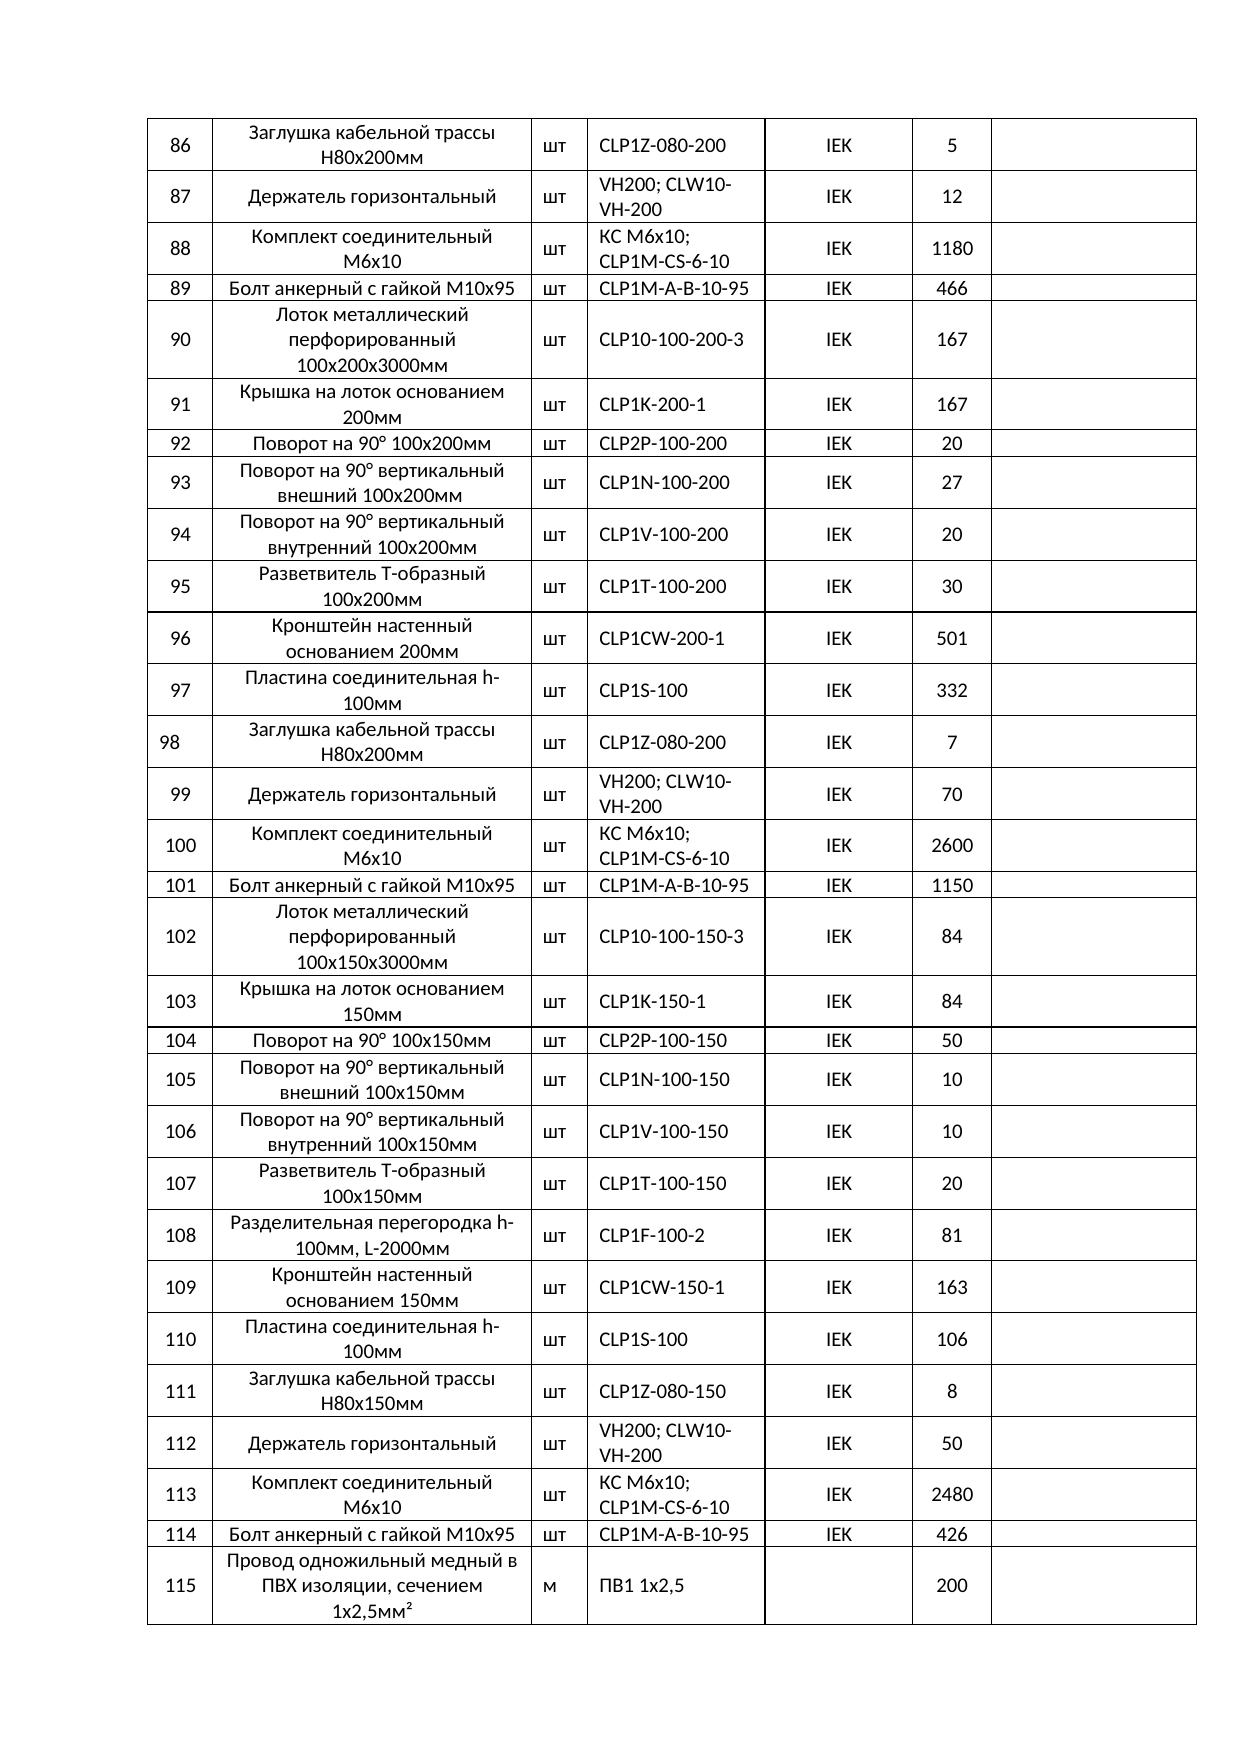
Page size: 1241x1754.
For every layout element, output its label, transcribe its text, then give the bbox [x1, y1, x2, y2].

table_cell IEK [766, 1365, 912, 1416]
table_cell Крышка на лоток основанием 200мм [213, 379, 531, 429]
table_cell Провод одножильный медный в ПВХ изоляции, сечением 1х2,5мм² [213, 1547, 531, 1623]
table_cell [992, 898, 1196, 974]
table_cell 7 [913, 716, 991, 767]
table_cell CLP10-100-150-3 [588, 898, 764, 974]
table_cell 30 [913, 561, 991, 611]
table_cell IEK [766, 664, 912, 715]
table_cell CLP1Т-100-200 [588, 561, 764, 611]
table_cell [766, 1547, 912, 1623]
table_cell [992, 223, 1196, 274]
table_cell шт [532, 1365, 587, 1416]
table_cell Комплект соединительный М6х10 [213, 820, 531, 871]
table_cell IEK [766, 820, 912, 871]
table_cell CLP1M-A-B-10-95 [588, 275, 764, 300]
table_cell [992, 1210, 1196, 1260]
table_cell 10 [913, 1106, 991, 1157]
table_cell [992, 119, 1196, 170]
table_cell шт [532, 1313, 587, 1364]
table_cell [992, 1313, 1196, 1364]
table_cell 50 [913, 1028, 991, 1053]
table_cell шт [532, 275, 587, 300]
table_cell шт [532, 509, 587, 559]
table_cell м [532, 1547, 587, 1623]
table_cell Комплект соединительный М6х10 [213, 223, 531, 274]
table_cell 70 [913, 768, 991, 819]
table_cell 1180 [913, 223, 991, 274]
table_cell 89 [148, 275, 212, 300]
table_cell 167 [913, 301, 991, 377]
table_cell IEK [766, 509, 912, 559]
table_cell шт [532, 1417, 587, 1468]
table_cell шт [532, 301, 587, 377]
table_cell Разветвитель Т-образный 100х150мм [213, 1158, 531, 1208]
table_cell CLP2P-100-200 [588, 430, 764, 456]
table_cell 96 [148, 613, 212, 663]
table_cell 20 [913, 430, 991, 456]
table_cell VH200; CLW10-VH-200 [588, 768, 764, 819]
table_cell шт [532, 1261, 587, 1312]
table_cell [992, 1469, 1196, 1520]
table_cell CLP1CW-200-1 [588, 613, 764, 663]
table_cell Держатель горизонтальный [213, 768, 531, 819]
table_cell 114 [148, 1521, 212, 1546]
table_cell шт [532, 664, 587, 715]
table_cell КС М6х10; CLP1M-CS-6-10 [588, 223, 764, 274]
table_cell 115 [148, 1547, 212, 1623]
table_cell IEK [766, 457, 912, 508]
table_cell 88 [148, 223, 212, 274]
table_cell [992, 1158, 1196, 1208]
table_cell 108 [148, 1210, 212, 1260]
table_cell Поворот на 90° 100х200мм [213, 430, 531, 456]
table_cell CLP1Z-080-150 [588, 1365, 764, 1416]
table_cell Болт анкерный с гайкой М10х95 [213, 275, 531, 300]
table_cell КС М6х10; CLP1M-CS-6-10 [588, 1469, 764, 1520]
table_cell 466 [913, 275, 991, 300]
table_cell Поворот на 90° вертикальный внутренний 100х200мм [213, 509, 531, 559]
table_cell CLP10-100-200-3 [588, 301, 764, 377]
table_cell [992, 1521, 1196, 1546]
table_cell [992, 1054, 1196, 1105]
table_cell 92 [148, 430, 212, 456]
table_cell шт [532, 171, 587, 222]
table_cell [992, 430, 1196, 456]
table_cell [992, 1028, 1196, 1053]
table_cell [992, 1261, 1196, 1312]
table_cell IEK [766, 1106, 912, 1157]
table_cell Поворот на 90° вертикальный внешний 100х150мм [213, 1054, 531, 1105]
table_cell 100 [148, 820, 212, 871]
table_cell 94 [148, 509, 212, 559]
table_cell 95 [148, 561, 212, 611]
table_cell CLP1N-100-150 [588, 1054, 764, 1105]
table_cell CLP1S-100 [588, 664, 764, 715]
table_cell [992, 664, 1196, 715]
table_cell CLP1M-A-B-10-95 [588, 872, 764, 897]
table_cell IEK [766, 1417, 912, 1468]
table_cell Заглушка кабельной трассы Н80х150мм [213, 1365, 531, 1416]
table_cell CLP1F-100-2 [588, 1210, 764, 1260]
table_cell 110 [148, 1313, 212, 1364]
table_cell IEK [766, 171, 912, 222]
table_cell 8 [913, 1365, 991, 1416]
table_cell IEK [766, 1261, 912, 1312]
table_cell 1150 [913, 872, 991, 897]
table_cell IEK [766, 1469, 912, 1520]
table_cell Держатель горизонтальный [213, 1417, 531, 1468]
table_cell Болт анкерный с гайкой М10х95 [213, 872, 531, 897]
table_cell [992, 1417, 1196, 1468]
table_cell 332 [913, 664, 991, 715]
table_cell [992, 275, 1196, 300]
table_cell 12 [913, 171, 991, 222]
table_cell шт [532, 223, 587, 274]
table_cell шт [532, 613, 587, 663]
table_cell ПВ1 1х2,5 [588, 1547, 764, 1623]
table_cell [992, 768, 1196, 819]
table_cell 81 [913, 1210, 991, 1260]
table_cell IEK [766, 976, 912, 1026]
table_cell [992, 301, 1196, 377]
table_cell CLP1K-150-1 [588, 976, 764, 1026]
table_cell Крышка на лоток основанием 150мм [213, 976, 531, 1026]
table_cell шт [532, 1054, 587, 1105]
table_cell 105 [148, 1054, 212, 1105]
table_cell 87 [148, 171, 212, 222]
table_cell [992, 1547, 1196, 1623]
table_cell 97 [148, 664, 212, 715]
table_cell 113 [148, 1469, 212, 1520]
table_cell IEK [766, 613, 912, 663]
table_cell [992, 1365, 1196, 1416]
table_cell 426 [913, 1521, 991, 1546]
table_cell 10 [913, 1054, 991, 1105]
table_cell Пластина соединительная h-100мм [213, 1313, 531, 1364]
table_cell 107 [148, 1158, 212, 1208]
table_cell CLP1Т-100-150 [588, 1158, 764, 1208]
table_cell CLP1Z-080-200 [588, 716, 764, 767]
table_cell [992, 872, 1196, 897]
table_cell [992, 1106, 1196, 1157]
table_cell 90 [148, 301, 212, 377]
table_cell IEK [766, 1028, 912, 1053]
table_cell 102 [148, 898, 212, 974]
table_cell шт [532, 872, 587, 897]
table_cell CLP1V-100-150 [588, 1106, 764, 1157]
table_cell шт [532, 1028, 587, 1053]
table_cell шт [532, 430, 587, 456]
table_cell IEK [766, 430, 912, 456]
table_cell шт [532, 379, 587, 429]
table_cell CLP2P-100-150 [588, 1028, 764, 1053]
table_cell шт [532, 1469, 587, 1520]
table_cell шт [532, 976, 587, 1026]
table_cell IEK [766, 898, 912, 974]
table_cell Заглушка кабельной трассы Н80х200мм [213, 716, 531, 767]
table_cell шт [532, 1521, 587, 1546]
table_cell Разветвитель Т-образный 100х200мм [213, 561, 531, 611]
table_cell VH200; CLW10-VH-200 [588, 171, 764, 222]
table_cell 103 [148, 976, 212, 1026]
table_cell Поворот на 90° вертикальный внутренний 100х150мм [213, 1106, 531, 1157]
table_cell [992, 716, 1196, 767]
table_cell 111 [148, 1365, 212, 1416]
table_cell шт [532, 561, 587, 611]
table_cell CLP1Z-080-200 [588, 119, 764, 170]
table_cell [992, 561, 1196, 611]
table_cell шт [532, 1106, 587, 1157]
table_cell 112 [148, 1417, 212, 1468]
table_cell 27 [913, 457, 991, 508]
table_cell 104 [148, 1028, 212, 1053]
table_cell IEK [766, 1054, 912, 1105]
table_cell 86 [148, 119, 212, 170]
table_cell CLP1M-A-B-10-95 [588, 1521, 764, 1546]
table_cell 20 [913, 1158, 991, 1208]
table_cell 99 [148, 768, 212, 819]
table_cell 501 [913, 613, 991, 663]
table_cell [992, 457, 1196, 508]
table_cell КС М6х10; CLP1M-CS-6-10 [588, 820, 764, 871]
table_cell VH200; CLW10-VH-200 [588, 1417, 764, 1468]
table_cell [992, 613, 1196, 663]
table_cell Поворот на 90° 100х150мм [213, 1028, 531, 1053]
table_cell 20 [913, 509, 991, 559]
table_cell CLP1S-100 [588, 1313, 764, 1364]
table_cell IEK [766, 872, 912, 897]
table_cell 106 [148, 1106, 212, 1157]
table_cell [992, 379, 1196, 429]
table_cell 163 [913, 1261, 991, 1312]
table_cell Заглушка кабельной трассы Н80х200мм [213, 119, 531, 170]
table_cell 106 [913, 1313, 991, 1364]
table_cell Лоток металлический перфорированный 100х200х3000мм [213, 301, 531, 377]
table_cell CLP1K-200-1 [588, 379, 764, 429]
table_cell Разделительная перегородка h-100мм, L-2000мм [213, 1210, 531, 1260]
table_cell 91 [148, 379, 212, 429]
table_cell IEK [766, 275, 912, 300]
table_cell 50 [913, 1417, 991, 1468]
table_cell 109 [148, 1261, 212, 1312]
table_cell [992, 171, 1196, 222]
table_cell IEK [766, 1158, 912, 1208]
table_cell IEK [766, 1210, 912, 1260]
table_cell IEK [766, 1313, 912, 1364]
table_cell Поворот на 90° вертикальный внешний 100х200мм [213, 457, 531, 508]
table_cell IEK [766, 768, 912, 819]
table_cell Лоток металлический перфорированный 100х150х3000мм [213, 898, 531, 974]
table_cell шт [532, 457, 587, 508]
table_cell IEK [766, 1521, 912, 1546]
table_cell Болт анкерный с гайкой М10х95 [213, 1521, 531, 1546]
table_cell Комплект соединительный М6х10 [213, 1469, 531, 1520]
table_cell шт [532, 1158, 587, 1208]
table_cell [992, 509, 1196, 559]
table_cell IEK [766, 301, 912, 377]
table_cell шт [532, 716, 587, 767]
table_cell CLP1N-100-200 [588, 457, 764, 508]
table_cell шт [532, 119, 587, 170]
table_cell 84 [913, 976, 991, 1026]
table_cell шт [532, 1210, 587, 1260]
table_cell 84 [913, 898, 991, 974]
table_cell шт [532, 898, 587, 974]
table_cell 5 [913, 119, 991, 170]
table_cell Кронштейн настенный основанием 150мм [213, 1261, 531, 1312]
table_cell 2480 [913, 1469, 991, 1520]
table_cell шт [532, 820, 587, 871]
table_cell IEK [766, 119, 912, 170]
table_cell 101 [148, 872, 212, 897]
table_cell IEK [766, 561, 912, 611]
table_cell Держатель горизонтальный [213, 171, 531, 222]
table_cell шт [532, 768, 587, 819]
table_cell 167 [913, 379, 991, 429]
table_cell [992, 820, 1196, 871]
table_cell Кронштейн настенный основанием 200мм [213, 613, 531, 663]
table_cell CLP1CW-150-1 [588, 1261, 764, 1312]
table_cell 2600 [913, 820, 991, 871]
table_cell 98 [148, 716, 212, 767]
table_cell [992, 976, 1196, 1026]
table_cell 200 [913, 1547, 991, 1623]
table_cell 93 [148, 457, 212, 508]
table_cell IEK [766, 379, 912, 429]
table_cell Пластина соединительная h-100мм [213, 664, 531, 715]
table_cell CLP1V-100-200 [588, 509, 764, 559]
table_cell IEK [766, 716, 912, 767]
table_cell IEK [766, 223, 912, 274]
